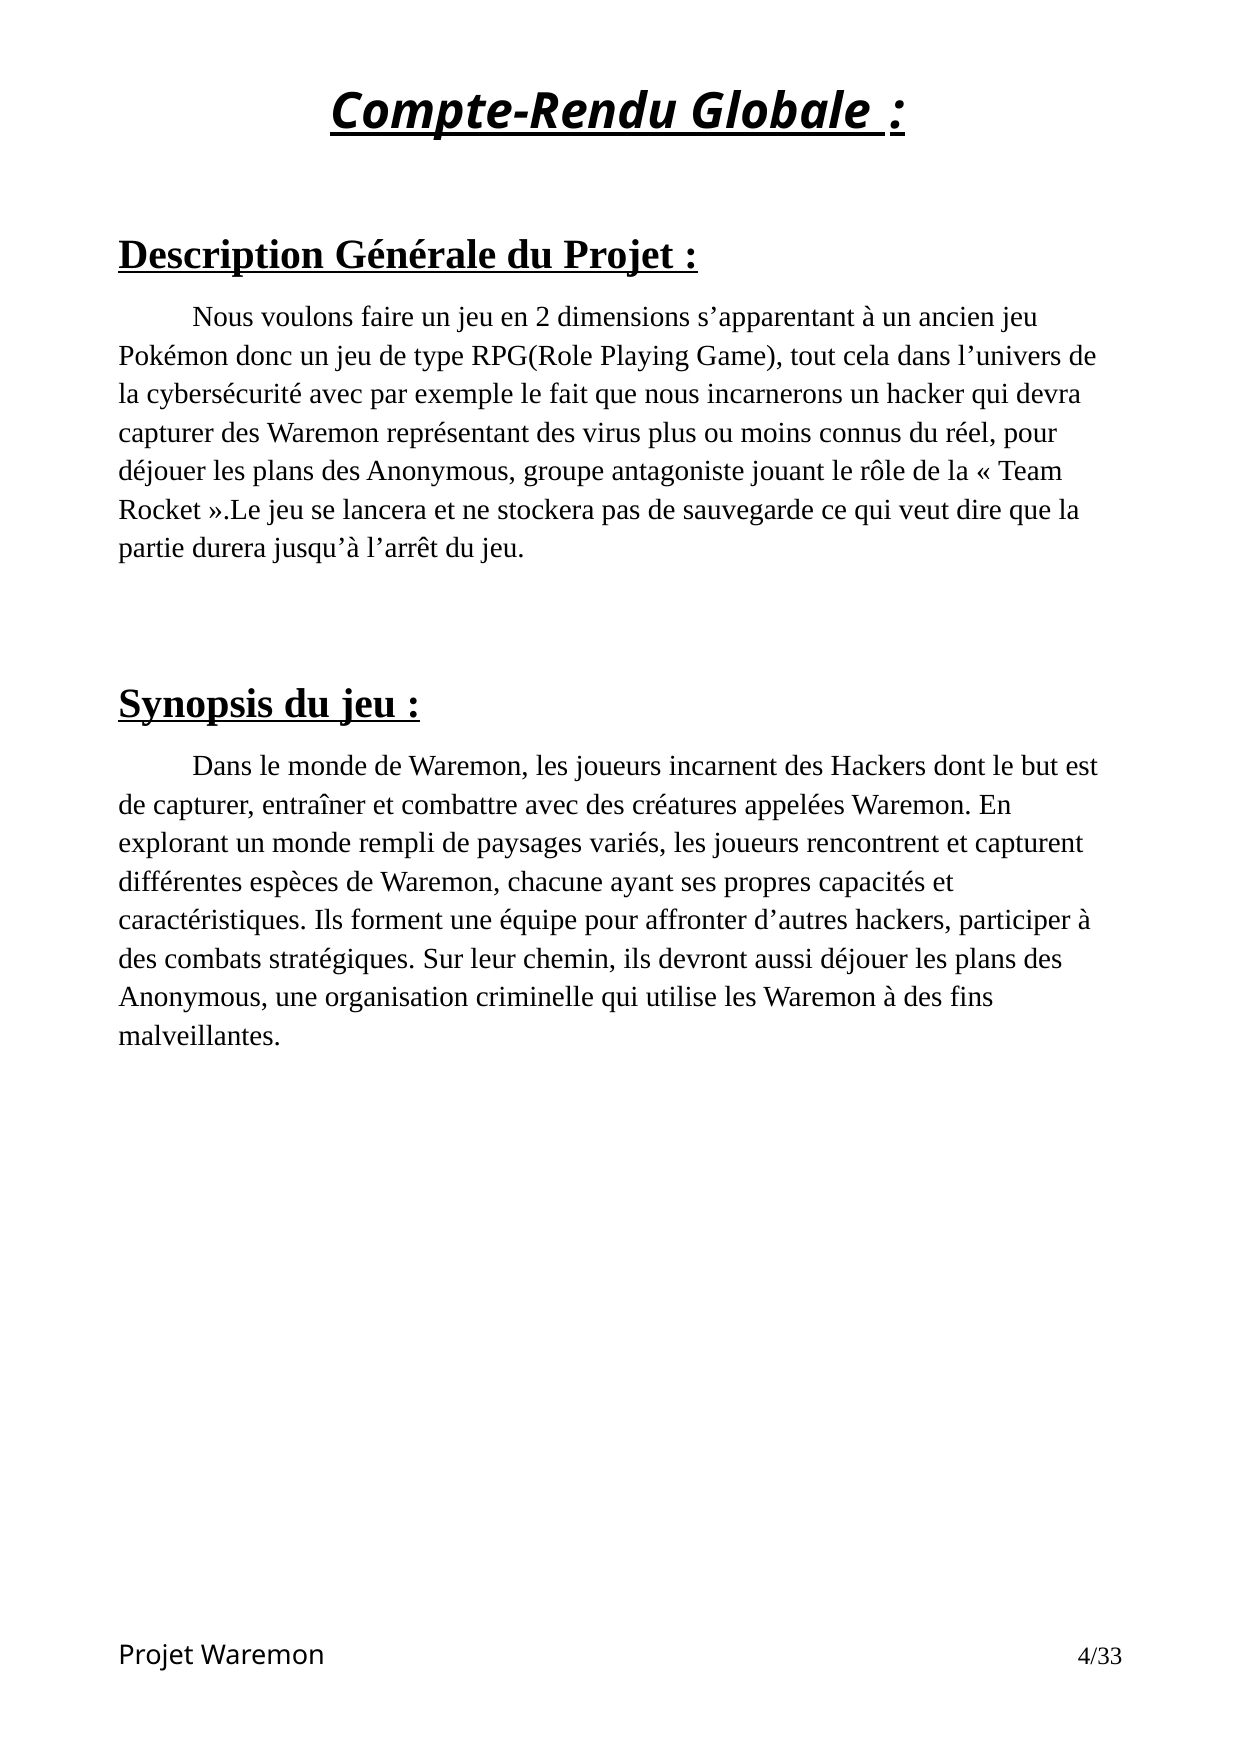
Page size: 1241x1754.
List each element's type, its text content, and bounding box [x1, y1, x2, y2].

text Synopsis du jeu : [118, 679, 1122, 727]
text Nous voulons faire un jeu en 2 dimensions s’apparentant à un ancien jeu Pokémon donc un jeu de type RPG(Role Playing Game), tout cela dans l’univers de la cybersécurité avec par exemple le fait que nous incarnerons un hacker qui devra capturer des Waremon représentant des virus plus ou moins connus du réel, pour déjouer les plans des Anonymous, groupe antagoniste jouant le rôle de la « Team Rocket ».Le jeu se lancera et ne stockera pas de sauvegarde ce qui veut dire que la partie durera jusqu’à l’arrêt du jeu. [118, 299, 1122, 564]
text Description Générale du Projet : [118, 229, 1122, 277]
text Dans le monde de Waremon, les joueurs incarnent des Hackers dont le but est de capturer, entraîner et combattre avec des créatures appelées Waremon. En explorant un monde rempli de paysages variés, les joueurs rencontrent et capturent différentes espèces de Waremon, chacune ayant ses propres capacités et caractéristiques. Ils forment une équipe pour affronter d’autres hackers, participer à des combats stratégiques. Sur leur chemin, ils devront aussi déjouer les plans des Anonymous, une organisation criminelle qui utilise les Waremon à des fins malveillantes. [118, 748, 1122, 1052]
subtitle Compte-Rendu Globale : [118, 75, 1122, 143]
